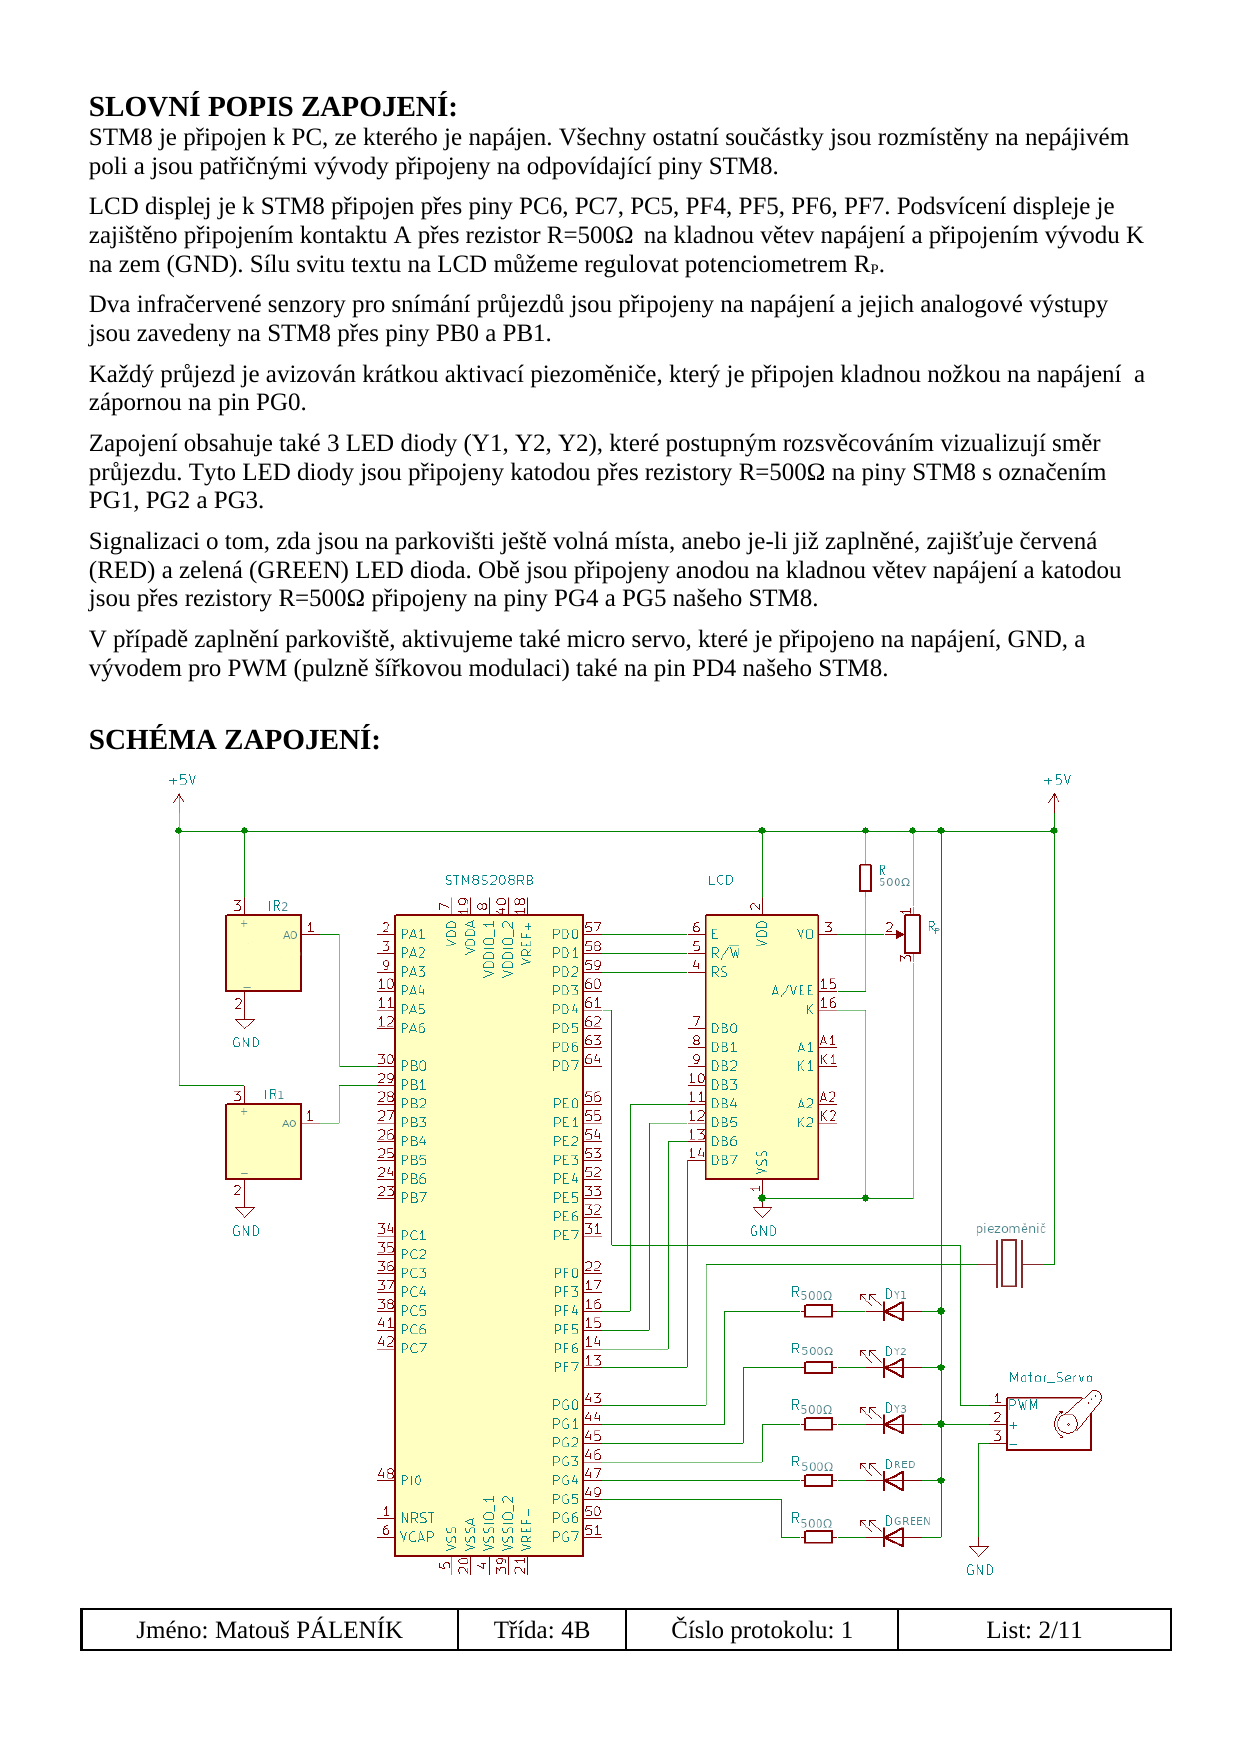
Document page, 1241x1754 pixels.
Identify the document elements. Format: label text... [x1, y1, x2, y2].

text V případě zaplnění parkoviště, aktivujeme také micro servo, které je připojeno na napájení, GND, a vývodem pro PWM (pulzně šířkovou modulaci) také na pin PD4 našeho STM8. [89, 624, 1152, 682]
text SLOVNÍ POPIS ZAPOJENÍ: [89, 89, 1152, 122]
picture [148, 763, 1121, 1592]
text Dva infračervené senzory pro snímání průjezdů jsou připojeny na napájení a jejich analogové výstupy jsou zavedeny na STM8 přes piny PB0 a PB1. [89, 289, 1152, 347]
text Každý průjezd je avizován krátkou aktivací piezoměniče, který je připojen kladnou nožkou na napájení a zápornou na pin PG0. [89, 359, 1152, 416]
text Signalizaci o tom, zda jsou na parkovišti ještě volná místa, anebo je-li již zaplněné, zajišťuje červená (RED) a zelená (GREEN) LED dioda. Obě jsou připojeny anodou na kladnou větev napájení a katodou jsou přes rezistory R=500Ω připojeny na piny PG4 a PG5 našeho STM8. [89, 526, 1152, 612]
text Schéma ZAPOJENÍ: [89, 722, 1152, 756]
text STM8 je připojen k PC, ze kterého je napájen. Všechny ostatní součástky jsou rozmístěny na nepájivém poli a jsou patřičnými vývody připojeny na odpovídající piny STM8. [89, 122, 1152, 180]
text Zapojení obsahuje také 3 LED diody (Y1, Y2, Y2), které postupným rozsvěcováním vizualizují směr průjezdu. Tyto LED diody jsou připojeny katodou přes rezistory R=500Ω na piny STM8 s označením PG1, PG2 a PG3. [89, 428, 1152, 514]
text LCD displej je k STM8 připojen přes piny PC6, PC7, PC5, PF4, PF5, PF6, PF7. Podsvícení displeje je zajištěno připojením kontaktu A přes rezistor R=500Ω na kladnou větev napájení a připojením vývodu K na zem (GND). Sílu svitu textu na LCD můžeme regulovat potenciometrem RP. [89, 191, 1152, 278]
